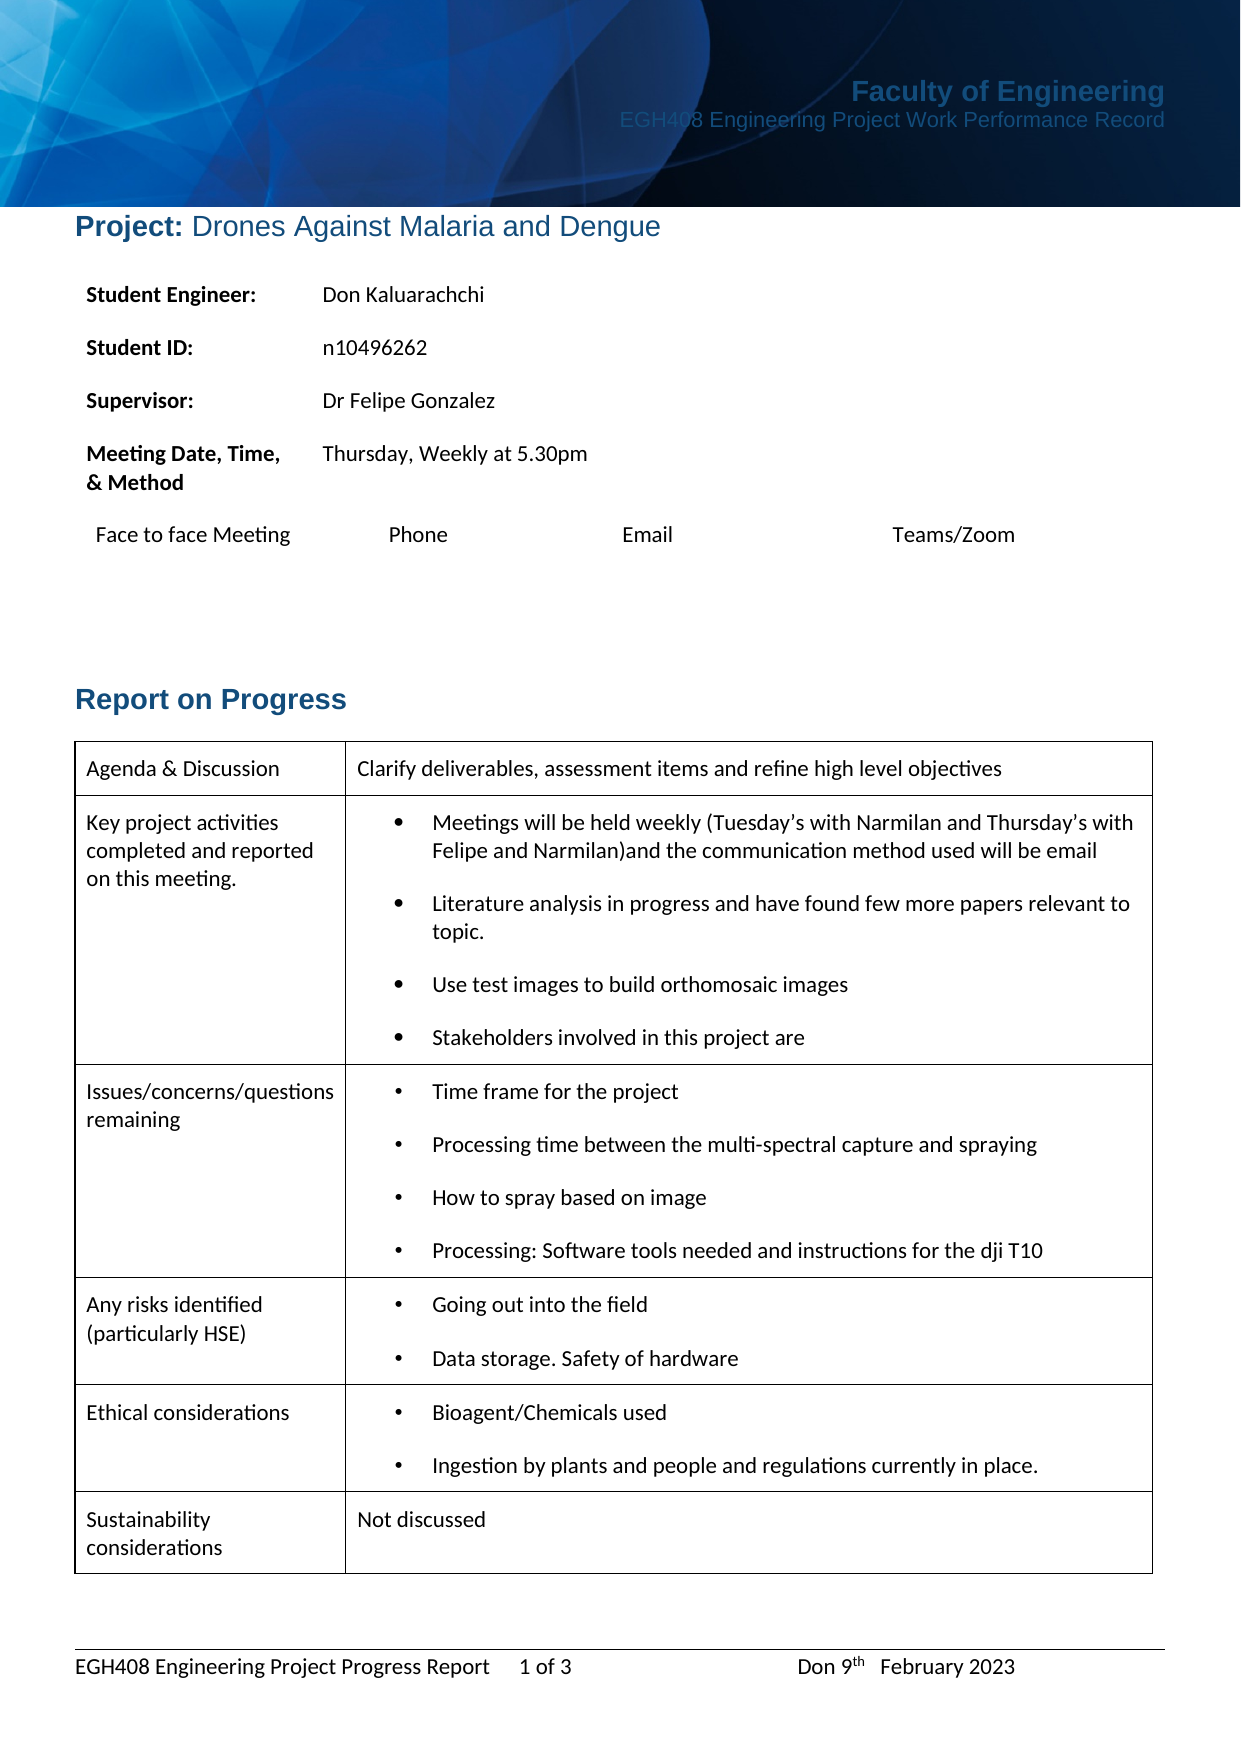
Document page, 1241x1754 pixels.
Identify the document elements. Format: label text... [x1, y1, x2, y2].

table_header Student Engineer: [75, 268, 311, 321]
table_cell Thursday, Weekly at 5.30pm [311, 427, 1138, 508]
table_cell Student ID: [75, 321, 311, 374]
table_cell Meeting Date, Time, & Method [75, 427, 311, 508]
table_header Agenda & Discussion [76, 742, 345, 795]
subtitle Report on Progress [75, 682, 1165, 716]
table_cell Not discussed [346, 1492, 1152, 1573]
table_cell Bioagent/Chemicals used Ingestion by plants and people and regulations currently in place. [346, 1385, 1152, 1491]
table_cell Time frame for the project Processing time between the multi-spectral capture and spraying How to spray based on image Processing: Software tools needed and instructions for the dji T10 [346, 1065, 1152, 1277]
subtitle Project: Drones Against Malaria and Dengue [75, 209, 1165, 243]
table_header Don Kaluarachchi [311, 268, 1138, 321]
table_cell Dr Felipe Gonzalez [311, 374, 1138, 427]
table_cell Phone [311, 508, 525, 561]
table_cell Ethical considerations [76, 1385, 345, 1491]
table_cell Issues/concerns/questions remaining [76, 1065, 345, 1277]
table_cell Supervisor: [75, 374, 311, 427]
table_header Clarify deliverables, assessment items and refine high level objectives [346, 742, 1152, 795]
table_cell n10496262 [311, 321, 1138, 374]
table_cell Key project activities completed and reported on this meeting. [76, 796, 345, 1064]
table_cell Meetings will be held weekly (Tuesday’s with Narmilan and Thursday’s with Felipe and Narmilan)and the communication method used will be email Literature analysis in progress and have found few more papers relevant to topic. Use test images to build orthomosaic images Stakeholders involved in this project are [346, 796, 1152, 1064]
table_cell Any risks identified (particularly HSE) [76, 1278, 345, 1384]
table_cell Face to face Meeting [75, 508, 311, 561]
table_cell Teams/Zoom [770, 508, 1138, 561]
table_cell Email [525, 508, 770, 561]
table_cell Sustainability considerations [76, 1492, 345, 1573]
table_cell Going out into the field Data storage. Safety of hardware [346, 1278, 1152, 1384]
